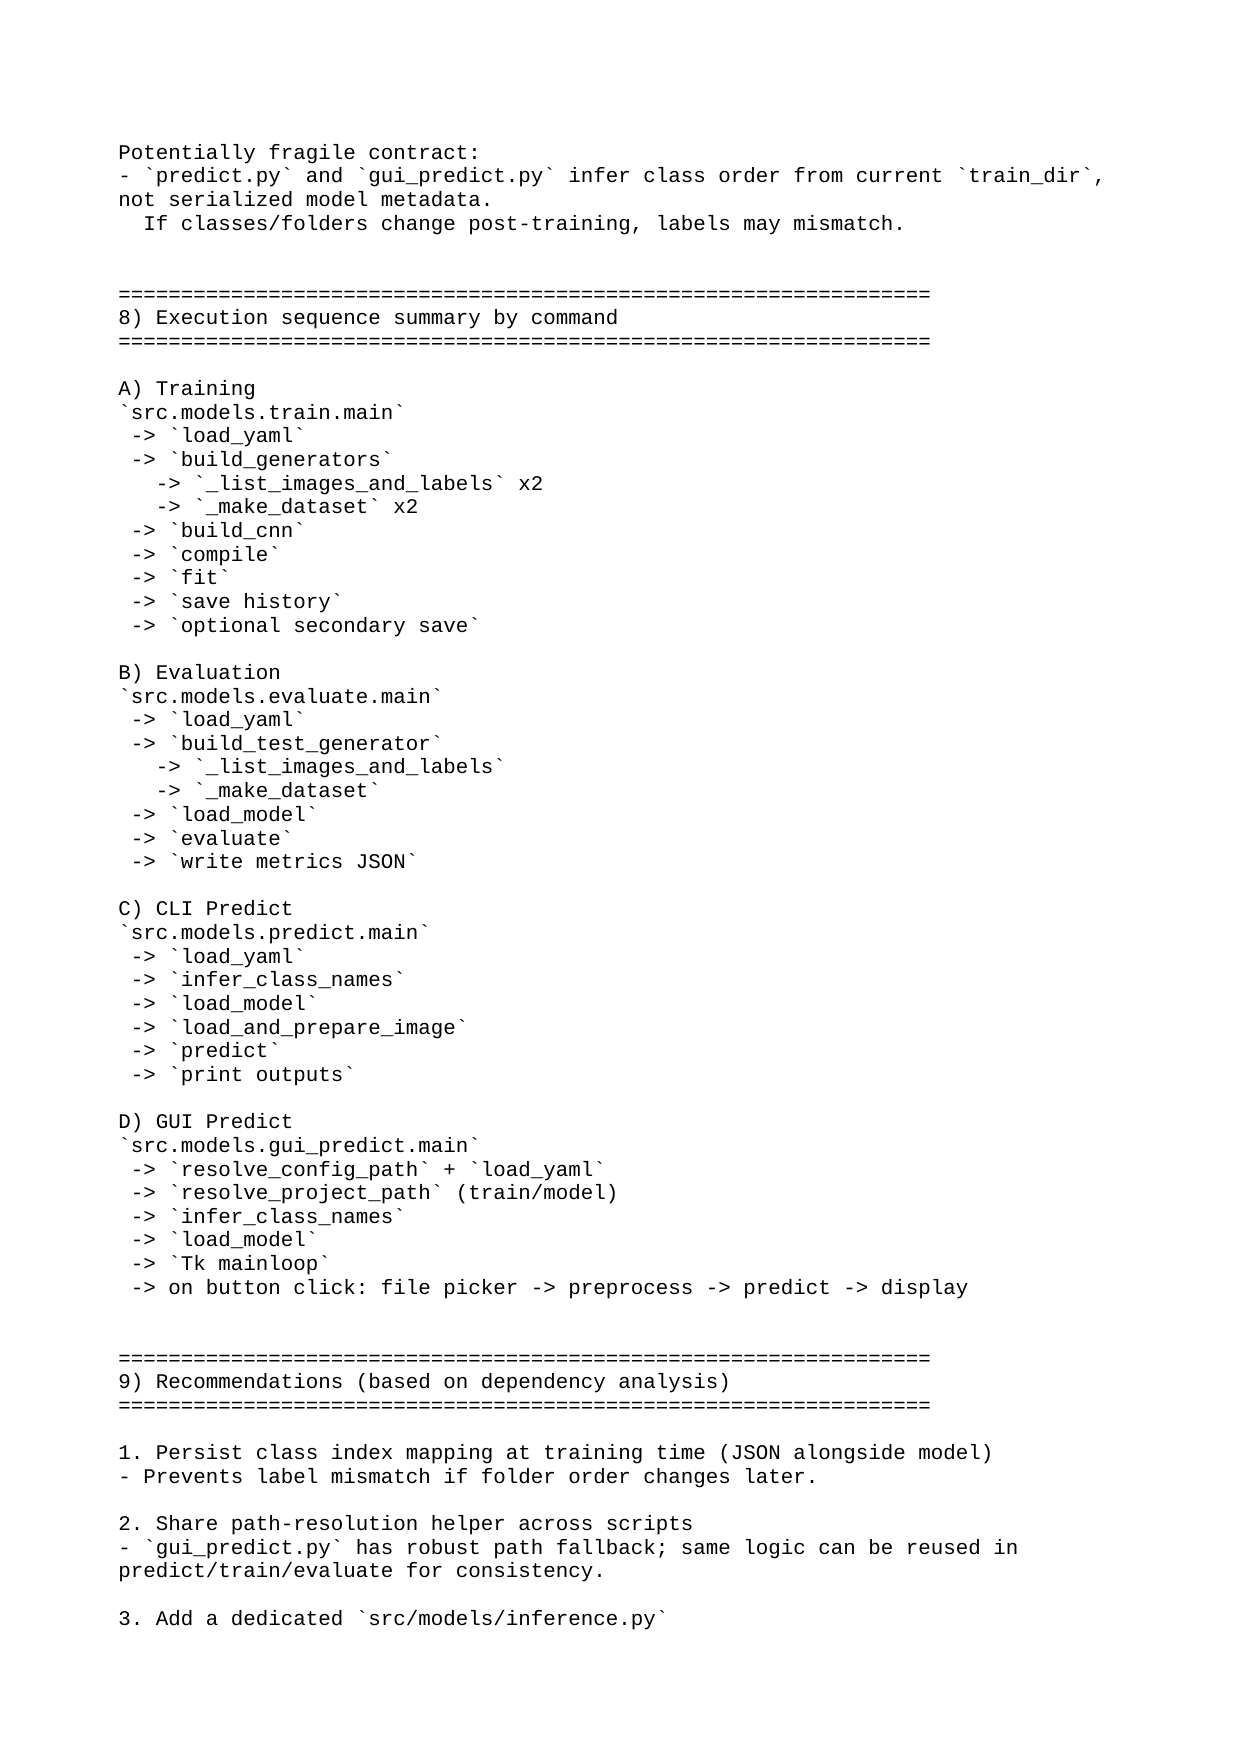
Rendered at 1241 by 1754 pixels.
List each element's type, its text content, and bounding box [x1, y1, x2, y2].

text - `gui_predict.py` has robust path fallback; same logic can be reused in predict/train/evaluate for consistency. [118, 1537, 1122, 1584]
text -> `save history` [118, 591, 1122, 615]
text C) CLI Predict [118, 898, 1122, 922]
text 1. Persist class index mapping at training time (JSON alongside model) [118, 1442, 1122, 1466]
text -> `infer_class_names` [118, 969, 1122, 993]
text -> `_list_images_and_labels` [118, 757, 1122, 780]
text -> `resolve_project_path` (train/model) [118, 1182, 1122, 1206]
text -> `resolve_config_path` + `load_yaml` [118, 1158, 1122, 1182]
text -> `load_yaml` [118, 946, 1122, 969]
text `src.models.gui_predict.main` [118, 1135, 1122, 1158]
text 9) Recommendations (based on dependency analysis) [118, 1371, 1122, 1395]
text 3. Add a dedicated `src/models/inference.py` [118, 1608, 1122, 1631]
text - `predict.py` and `gui_predict.py` infer class order from current `train_dir`, not serialized model metadata. [118, 165, 1122, 213]
text -> `_make_dataset` x2 [118, 496, 1122, 520]
text -> `infer_class_names` [118, 1206, 1122, 1229]
text -> `evaluate` [118, 827, 1122, 851]
text D) GUI Predict [118, 1111, 1122, 1135]
text -> `build_cnn` [118, 520, 1122, 544]
text If classes/folders change post-training, labels may mismatch. [118, 213, 1122, 236]
text -> `load_yaml` [118, 426, 1122, 449]
text 2. Share path-resolution helper across scripts [118, 1513, 1122, 1537]
text A) Training [118, 378, 1122, 402]
text -> `load_yaml` [118, 709, 1122, 733]
text ================================================================= [118, 284, 1122, 307]
text 8) Execution sequence summary by command [118, 307, 1122, 331]
text -> `load_model` [118, 993, 1122, 1017]
text ================================================================= [118, 1395, 1122, 1419]
text -> `_make_dataset` [118, 780, 1122, 804]
text - Prevents label mismatch if folder order changes later. [118, 1466, 1122, 1489]
text -> `load_and_prepare_image` [118, 1017, 1122, 1040]
text -> `print outputs` [118, 1064, 1122, 1088]
text -> `write metrics JSON` [118, 851, 1122, 875]
text -> `_list_images_and_labels` x2 [118, 473, 1122, 496]
text ================================================================= [118, 331, 1122, 354]
text -> `predict` [118, 1040, 1122, 1064]
text -> `optional secondary save` [118, 615, 1122, 638]
text -> `build_generators` [118, 449, 1122, 473]
text ================================================================= [118, 1348, 1122, 1371]
text Potentially fragile contract: [118, 142, 1122, 165]
text `src.models.train.main` [118, 402, 1122, 426]
text -> `build_test_generator` [118, 733, 1122, 757]
text -> `fit` [118, 567, 1122, 591]
text `src.models.predict.main` [118, 922, 1122, 946]
text `src.models.evaluate.main` [118, 686, 1122, 709]
text -> `load_model` [118, 1229, 1122, 1253]
text -> on button click: file picker -> preprocess -> predict -> display [118, 1277, 1122, 1300]
text -> `load_model` [118, 804, 1122, 827]
text -> `Tk mainloop` [118, 1253, 1122, 1277]
text -> `compile` [118, 544, 1122, 567]
text B) Evaluation [118, 662, 1122, 686]
